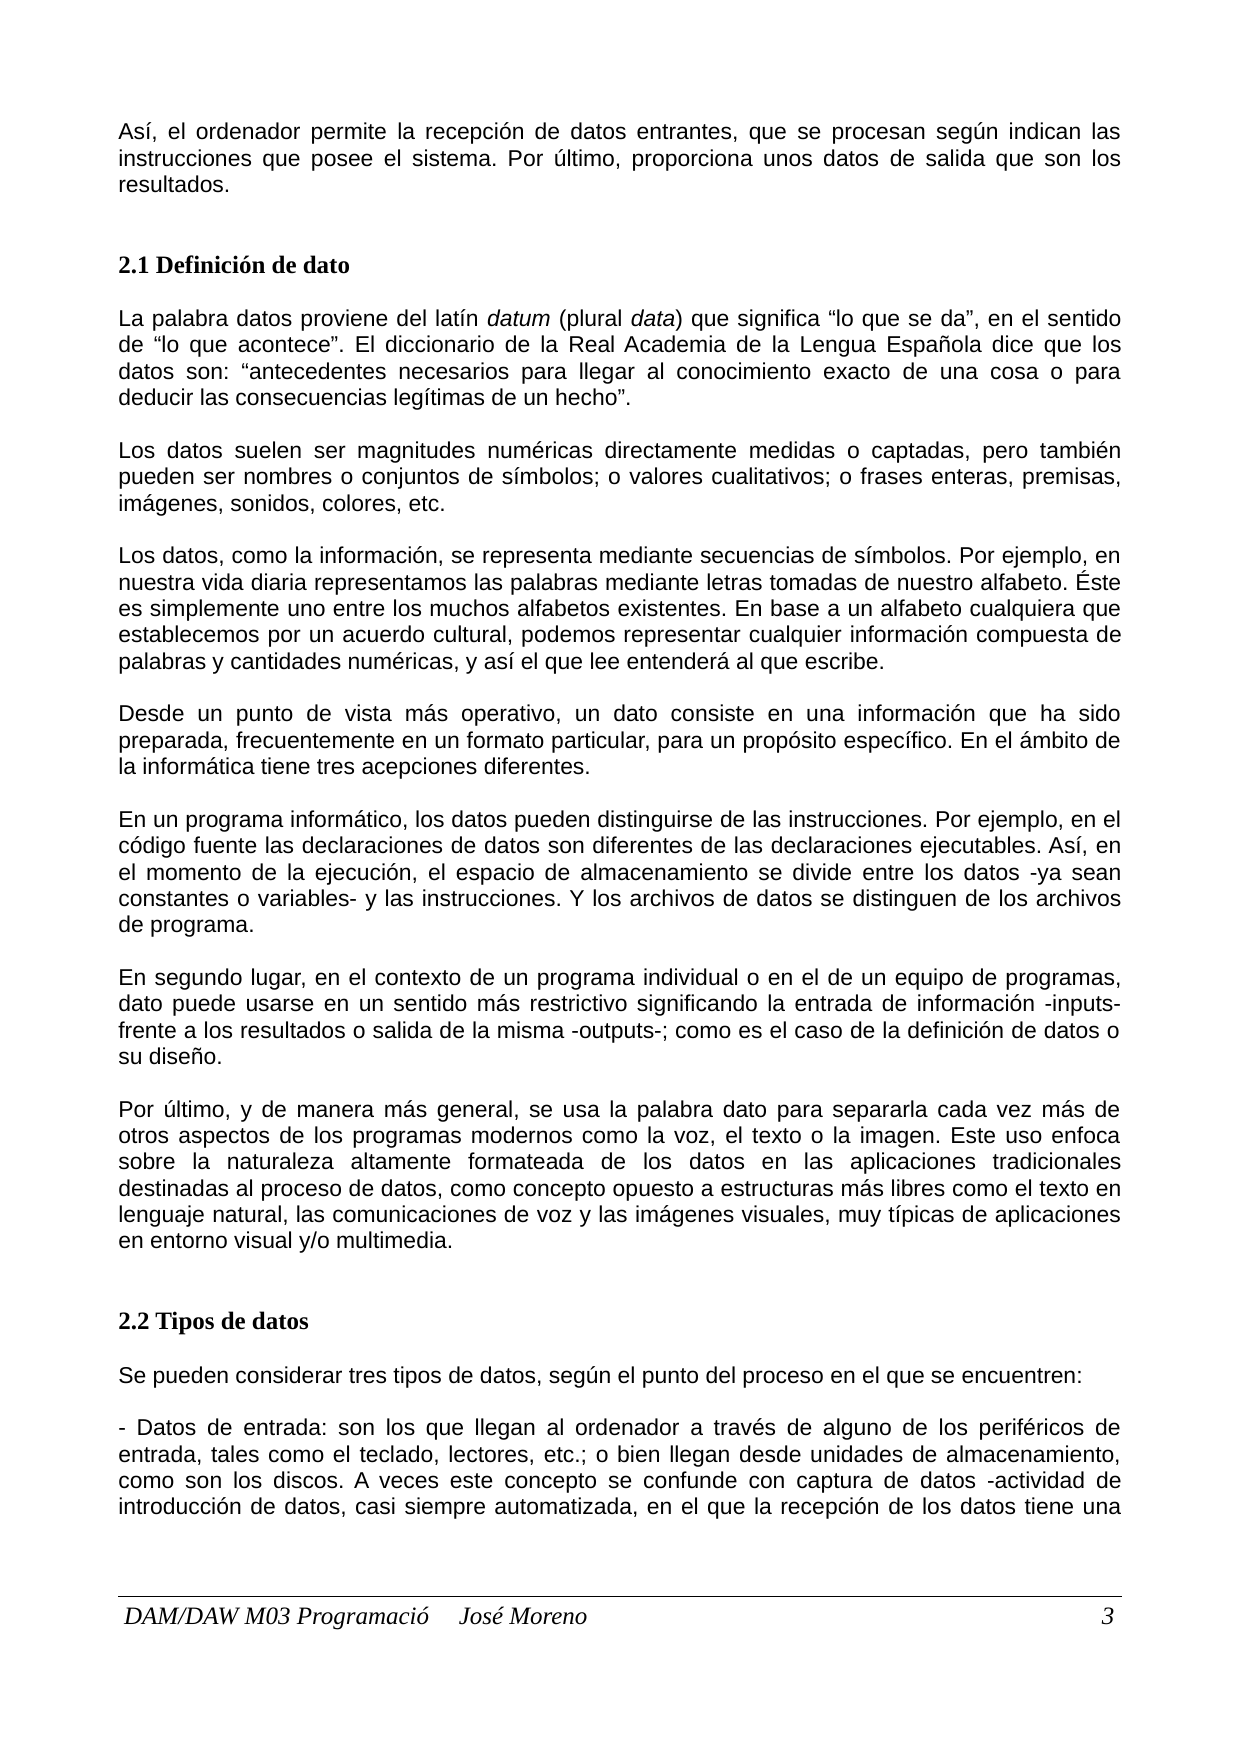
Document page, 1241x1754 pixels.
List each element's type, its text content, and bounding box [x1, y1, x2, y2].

text En un programa informático, los datos pueden distinguirse de las instrucciones. Por ejemplo, en el código fuente las declaraciones de datos son diferentes de las declaraciones ejecutables. Así, en el momento de la ejecución, el espacio de almacenamiento se divide entre los datos -ya sean constantes o variables- y las instrucciones. Y los archivos de datos se distinguen de los archivos de programa. [118, 806, 1122, 937]
text Por último, y de manera más general, se usa la palabra dato para separarla cada vez más de otros aspectos de los programas modernos como la voz, el texto o la imagen. Este uso enfoca sobre la naturaleza altamente formateada de los datos en las aplicaciones tradicionales destinadas al proceso de datos, como concepto opuesto a estructuras más libres como el texto en lenguaje natural, las comunicaciones de voz y las imágenes visuales, muy típicas de aplicaciones en entorno visual y/o multimedia. [118, 1096, 1122, 1254]
text Los datos suelen ser magnitudes numéricas directamente medidas o captadas, pero también pueden ser nombres o conjuntos de símbolos; o valores cualitativos; o frases enteras, premisas, imágenes, sonidos, colores, etc. [118, 437, 1122, 516]
text Así, el ordenador permite la recepción de datos entrantes, que se procesan según indican las instrucciones que posee el sistema. Por último, proporciona unos datos de salida que son los resultados. [118, 118, 1122, 197]
text La palabra datos proviene del latín datum (plural data) que significa “lo que se da”, en el sentido de “lo que acontece”. El diccionario de la Real Academia de la Lengua Española dice que los datos son: “antecedentes necesarios para llegar al conocimiento exacto de una cosa o para deducir las consecuencias legítimas de un hecho”. [118, 305, 1122, 410]
text Se pueden considerar tres tipos de datos, según el punto del proceso en el que se encuentren: [118, 1362, 1122, 1388]
text Los datos, como la información, se representa mediante secuencias de símbolos. Por ejemplo, en nuestra vida diaria representamos las palabras mediante letras tomadas de nuestro alfabeto. Éste es simplemente uno entre los muchos alfabetos existentes. En base a un alfabeto cualquiera que establecemos por un acuerdo cultural, podemos representar cualquier información compuesta de palabras y cantidades numéricas, y así el que lee entenderá al que escribe. [118, 542, 1122, 674]
text - Datos de entrada: son los que llegan al ordenador a través de alguno de los periféricos de entrada, tales como el teclado, lectores, etc.; o bien llegan desde unidades de almacenamiento, como son los discos. A veces este concepto se confunde con captura de datos -actividad de introducción de datos, casi siempre automatizada, en el que la recepción de los datos tiene una [118, 1414, 1122, 1520]
text Desde un punto de vista más operativo, un dato consiste en una información que ha sido preparada, frecuentemente en un formato particular, para un propósito específico. En el ámbito de la informática tiene tres acepciones diferentes. [118, 700, 1122, 779]
subtitle 2.1 Definición de dato [118, 250, 1122, 279]
subtitle 2.2 Tipos de datos [118, 1306, 1122, 1335]
text En segundo lugar, en el contexto de un programa individual o en el de un equipo de programas, dato puede usarse en un sentido más restrictivo significando la entrada de información -inputs- frente a los resultados o salida de la misma -outputs-; como es el caso de la definición de datos o su diseño. [118, 964, 1122, 1069]
